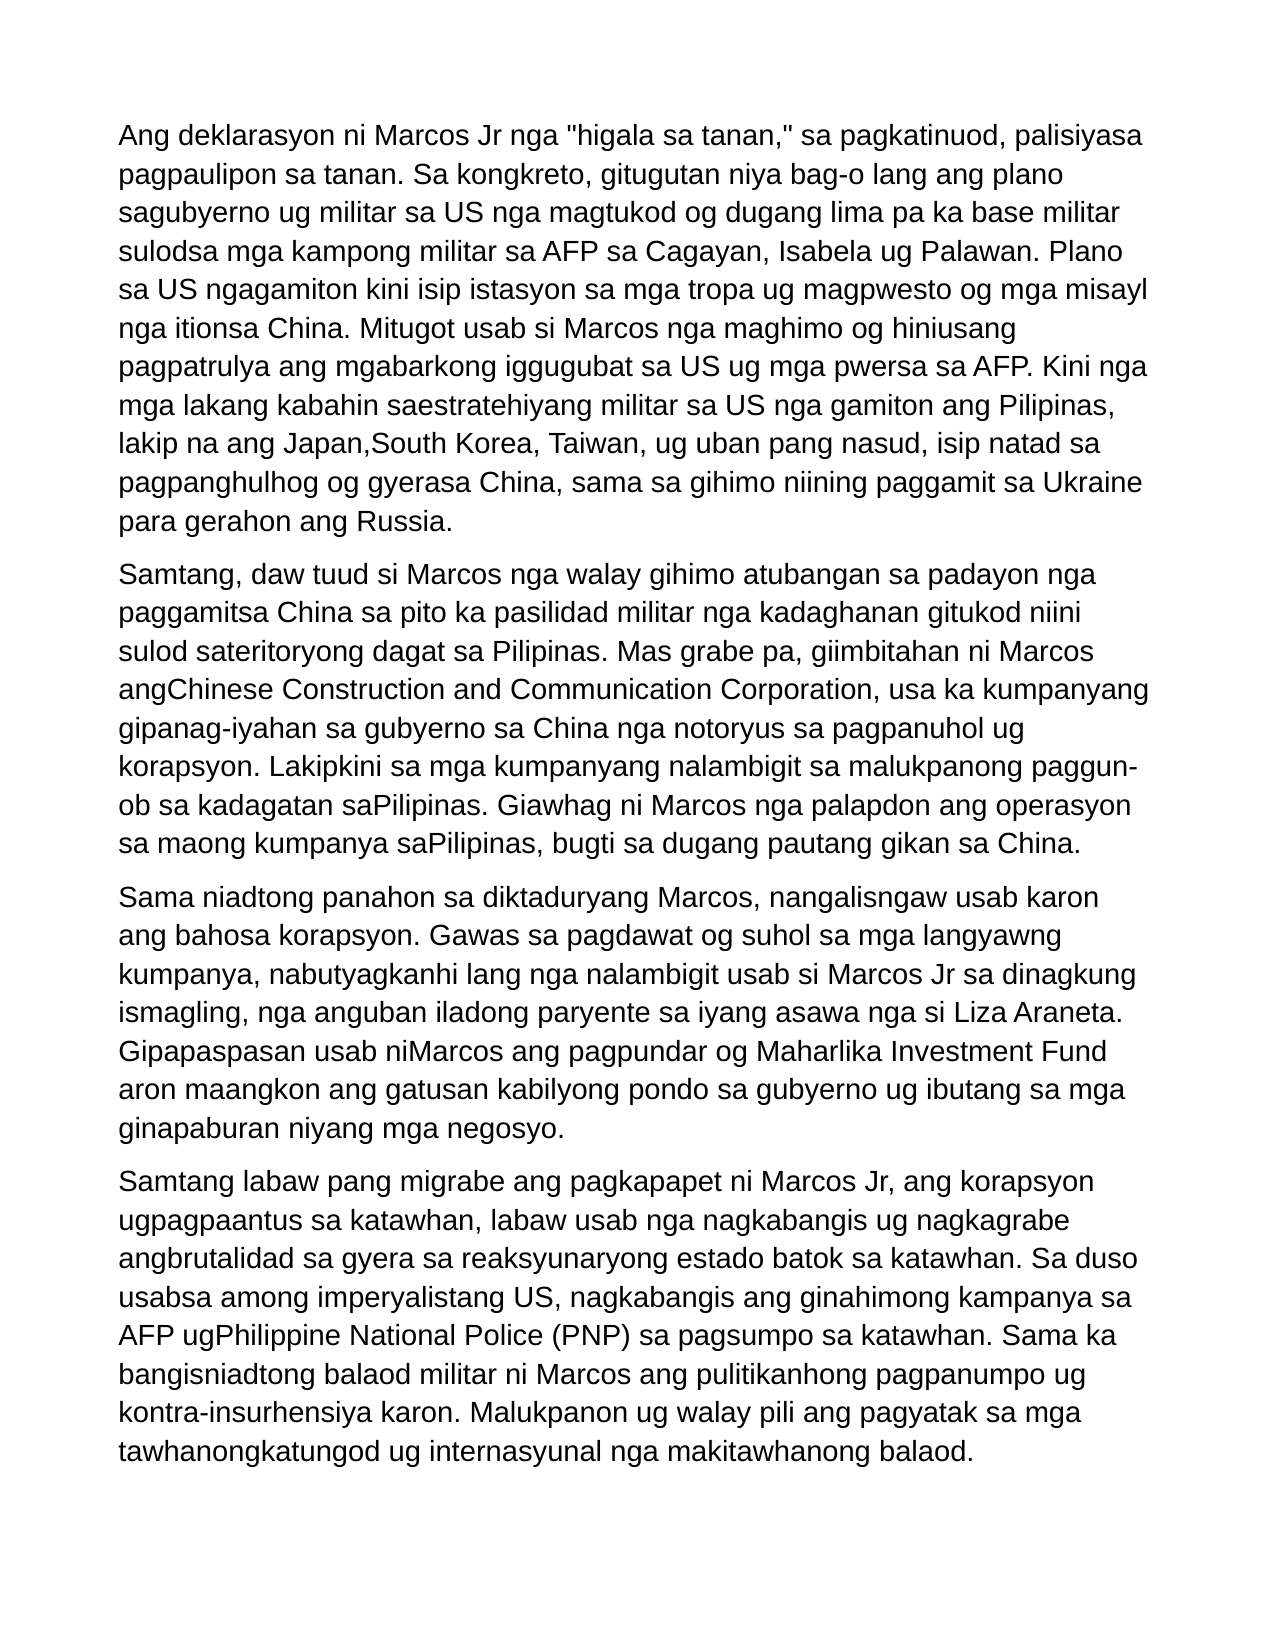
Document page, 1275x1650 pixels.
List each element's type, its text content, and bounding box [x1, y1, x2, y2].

text Samtang labaw pang migrabe ang pagkapapet ni Marcos Jr, ang korapsyon ugpagpaantus sa katawhan, labaw usab nga nagkabangis ug nagkagrabe angbrutalidad sa gyera sa reaksyunaryong estado batok sa katawhan. Sa duso usabsa among imperyalistang US, nagkabangis ang ginahimong kampanya sa AFP ugPhilippine National Police (PNP) sa pagsumpo sa katawhan. Sama ka bangisniadtong balaod militar ni Marcos ang pulitikanhong pagpanumpo ug kontra-insurhensiya karon. Malukpanon ug walay pili ang pagyatak sa mga tawhanongkatungod ug internasyunal nga makitawhanong balaod. [118, 1164, 1157, 1467]
text Sama niadtong panahon sa diktaduryang Marcos, nangalisngaw usab karon ang bahosa korapsyon. Gawas sa pagdawat og suhol sa mga langyawng kumpanya, nabutyagkanhi lang nga nalambigit usab si Marcos Jr sa dinagkung ismagling, nga anguban iladong paryente sa iyang asawa nga si Liza Araneta. Gipapaspasan usab niMarcos ang pagpundar og Maharlika Investment Fund aron maangkon ang gatusan kabilyong pondo sa gubyerno ug ibutang sa mga ginapaburan niyang mga negosyo. [118, 879, 1157, 1144]
text Ang deklarasyon ni Marcos Jr nga "higala sa tanan," sa pagkatinuod, palisiyasa pagpaulipon sa tanan. Sa kongkreto, gitugutan niya bag-o lang ang plano sagubyerno ug militar sa US nga magtukod og dugang lima pa ka base militar sulodsa mga kampong militar sa AFP sa Cagayan, Isabela ug Palawan. Plano sa US ngagamiton kini isip istasyon sa mga tropa ug magpwesto og mga misayl nga itionsa China. Mitugot usab si Marcos nga maghimo og hiniusang pagpatrulya ang mgabarkong iggugubat sa US ug mga pwersa sa AFP. Kini nga mga lakang kabahin saestratehiyang militar sa US nga gamiton ang Pilipinas, lakip na ang Japan,South Korea, Taiwan, ug uban pang nasud, isip natad sa pagpanghulhog og gyerasa China, sama sa gihimo niining paggamit sa Ukraine para gerahon ang Russia. [118, 118, 1157, 537]
text Samtang, daw tuud si Marcos nga walay gihimo atubangan sa padayon nga paggamitsa China sa pito ka pasilidad militar nga kadaghanan gitukod niini sulod sateritoryong dagat sa Pilipinas. Mas grabe pa, giimbitahan ni Marcos angChinese Construction and Communication Corporation, usa ka kumpanyang gipanag-iyahan sa gubyerno sa China nga notoryus sa pagpanuhol ug korapsyon. Lakipkini sa mga kumpanyang nalambigit sa malukpanong paggun-ob sa kadagatan saPilipinas. Giawhag ni Marcos nga palapdon ang operasyon sa maong kumpanya saPilipinas, bugti sa dugang pautang gikan sa China. [118, 557, 1157, 860]
